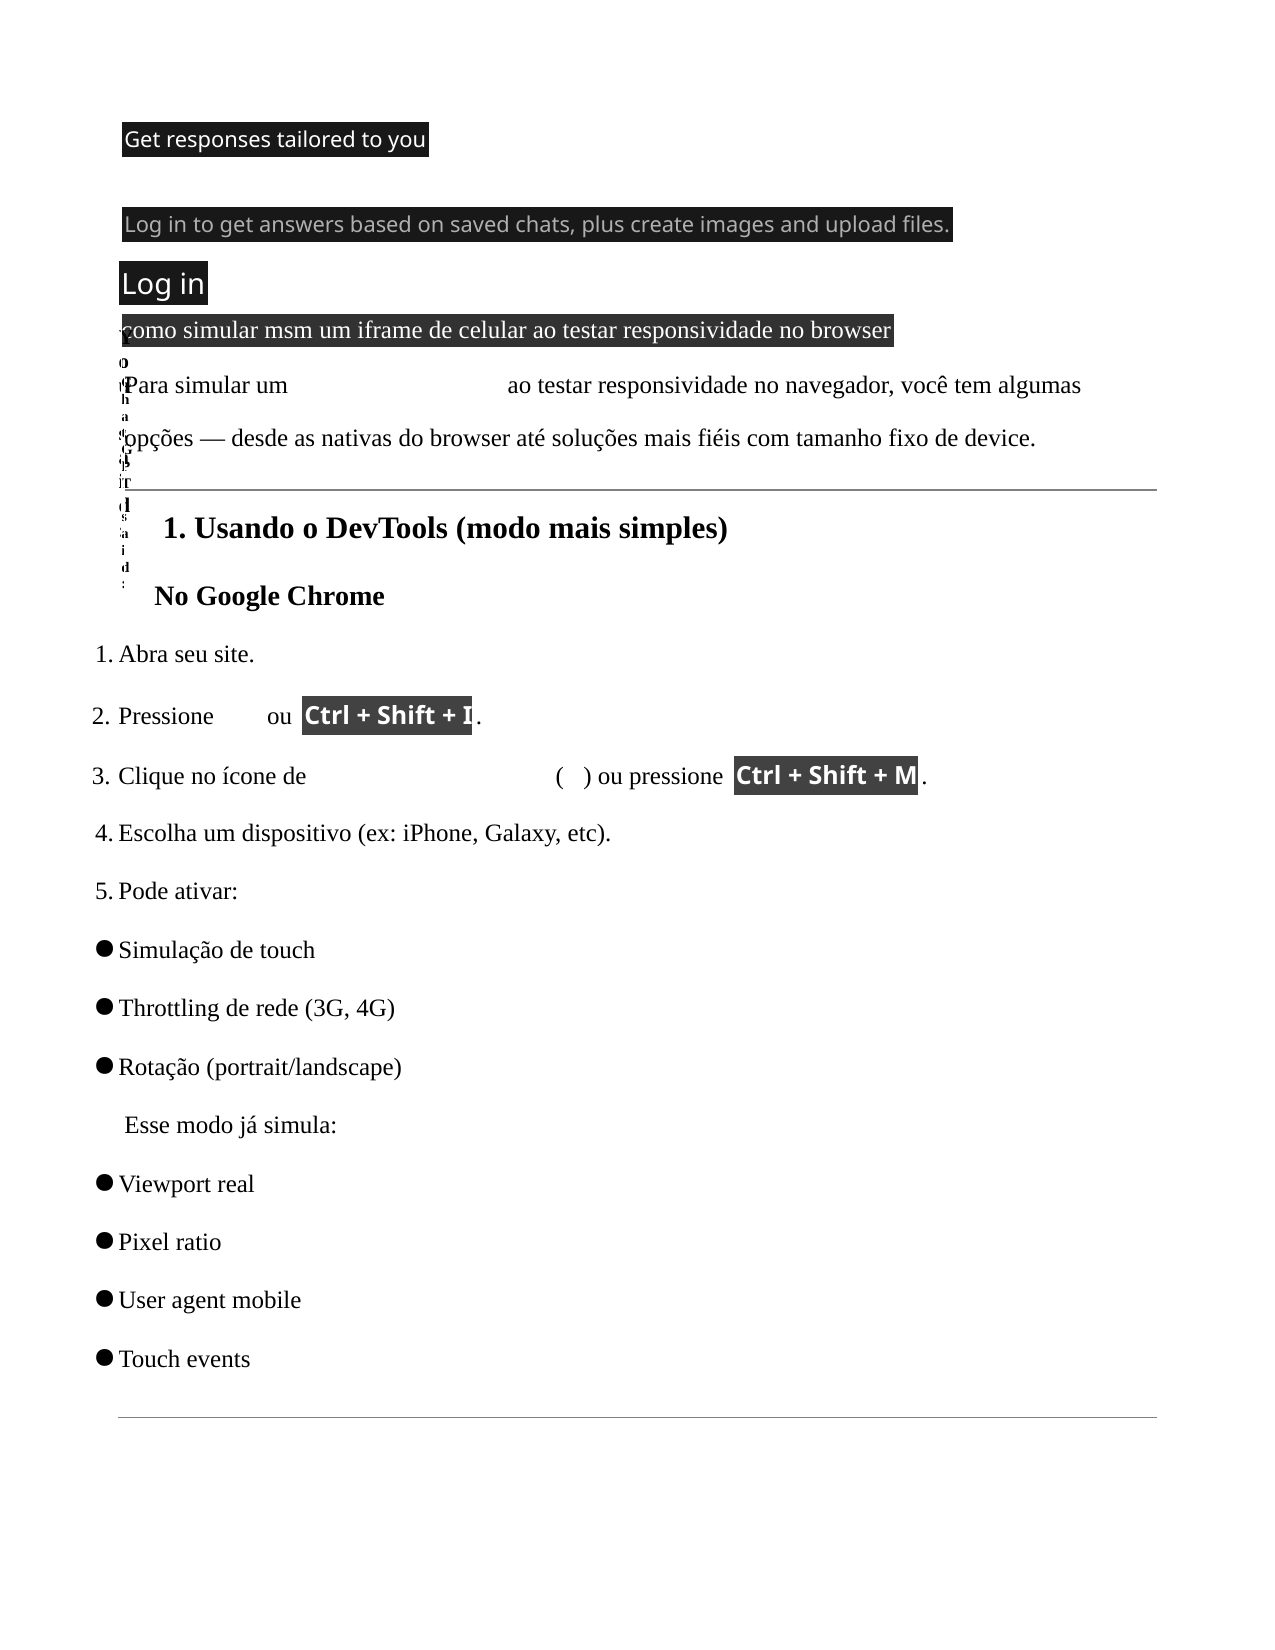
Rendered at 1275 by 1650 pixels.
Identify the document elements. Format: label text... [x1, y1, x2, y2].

list Touch events [119, 1338, 1157, 1379]
list Simulação de touch [119, 929, 1157, 967]
list Rotação (portrait/landscape) [119, 1046, 1157, 1083]
text Para simular um “iframe de celular” ao testar responsividade no navegador, você tem algumas opções — desde as nativas do browser até soluções mais fiéis com tamanho fixo de device. [125, 366, 1157, 458]
text Esse modo já simula: [119, 1104, 1157, 1142]
text Log in to get answers based on saved chats, plus create images and upload files. [119, 204, 1157, 245]
text [209, 260, 1157, 306]
subtitle ✅ 1. Usando o DevTools (modo mais simples) [125, 501, 731, 549]
list Abra seu site. [119, 633, 1157, 671]
list User agent mobile [119, 1279, 1157, 1317]
list Escolha um dispositivo (ex: iPhone, Galaxy, etc). [119, 812, 1157, 850]
list Clique no ícone de Toggle Device Toolbar (📱) ou pressione Ctrl + Shift + M. [119, 752, 1157, 795]
list Pode ativar: [119, 870, 1157, 908]
text como simular msm um iframe de celular ao testar responsividade no browser [895, 312, 1157, 347]
subtitle ✅ 1. Usando o DevTools (modo mais simples) [128, 498, 1157, 549]
list Pixel ratio [119, 1221, 1157, 1259]
text Log in [119, 261, 208, 305]
subtitle 🔹 No Google Chrome [125, 572, 1157, 614]
subtitle 🔹 No Google Chrome [122, 576, 388, 614]
list Throttling de rede (3G, 4G) [119, 987, 1157, 1025]
list Viewport real [119, 1163, 1157, 1200]
list Pressione F12 ou Ctrl + Shift + I. [119, 692, 1157, 735]
text como simular msm um iframe de celular ao testar responsividade no browser [122, 314, 894, 347]
text Get responses tailored to you [119, 119, 1157, 160]
